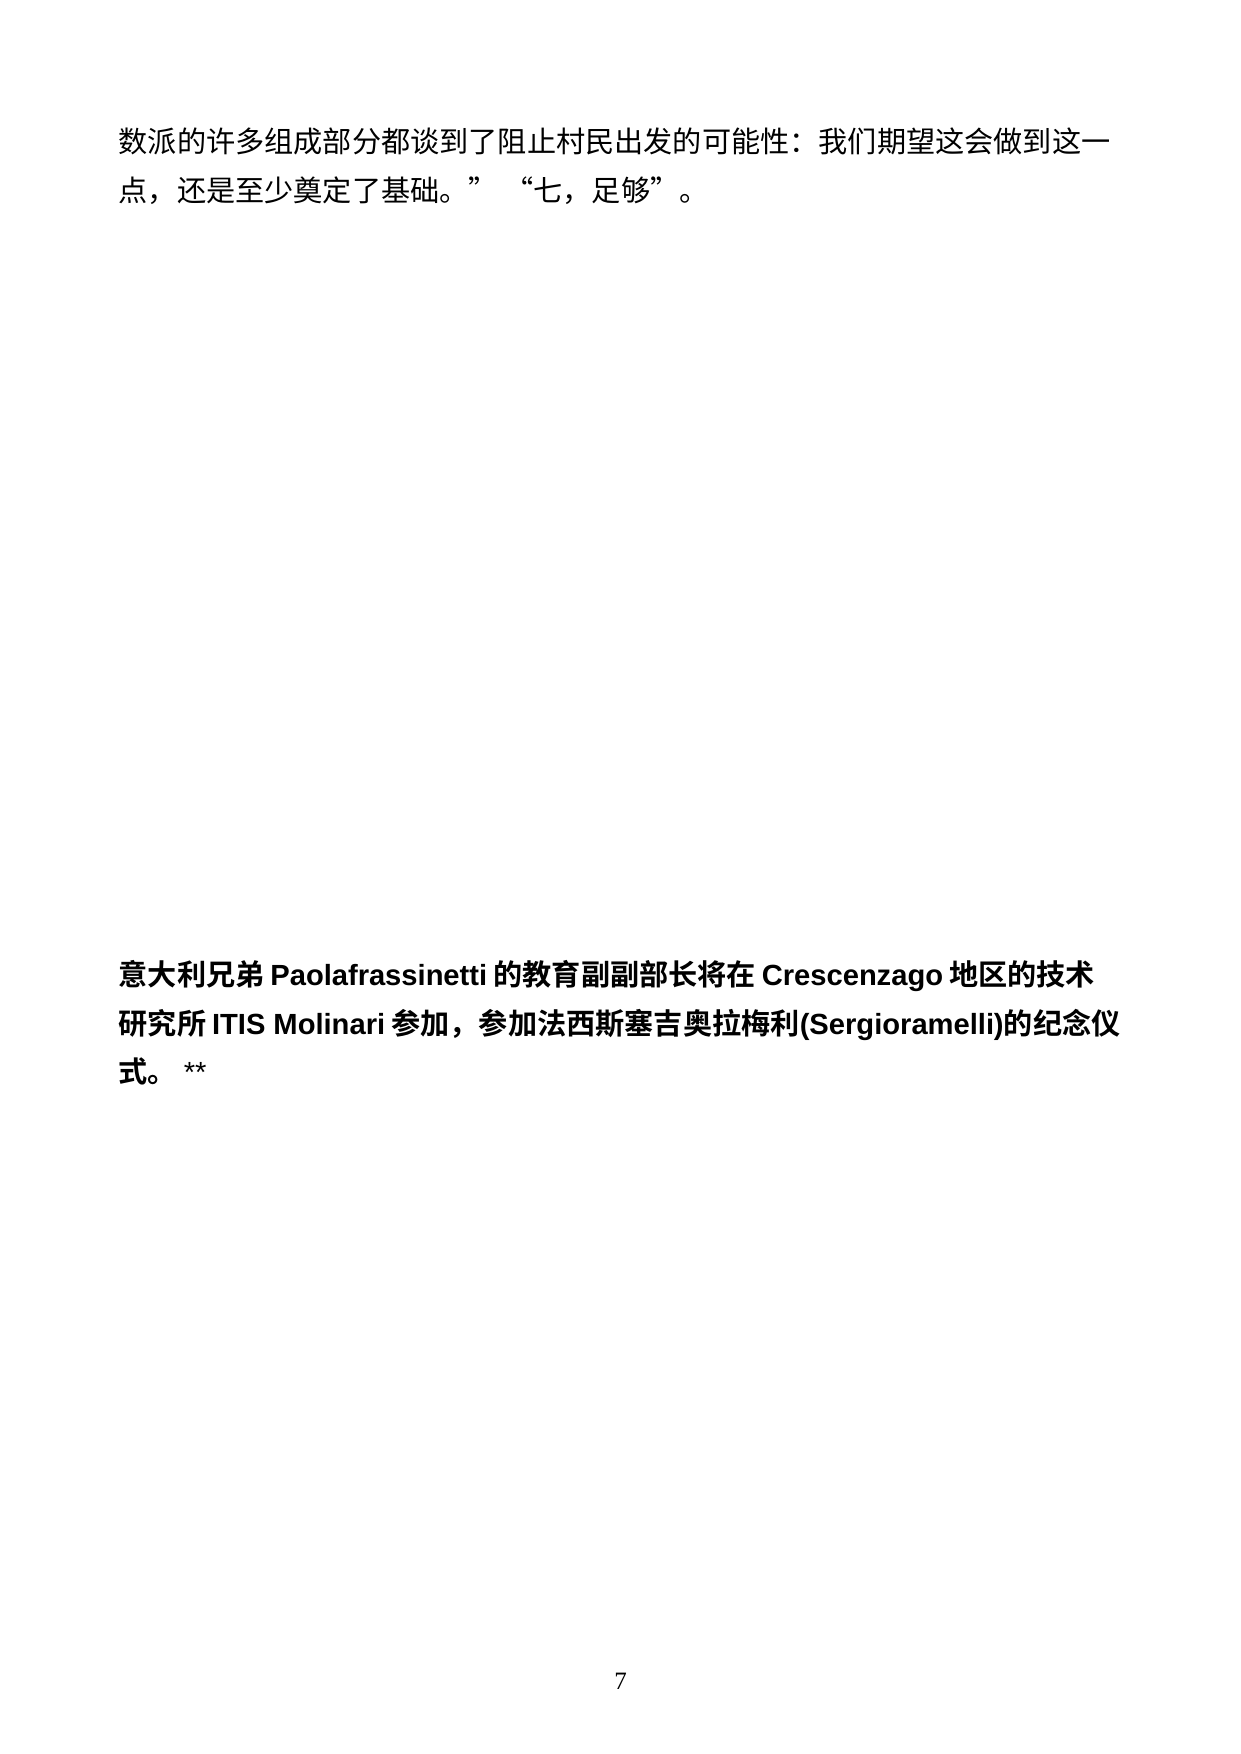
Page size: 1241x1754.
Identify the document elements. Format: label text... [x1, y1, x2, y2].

text 数派的许多组成部分都谈到了阻止村民出发的可能性：我们期望这会做到这一点，还是至少奠定了基础。” “七，足够”。 [118, 118, 1122, 209]
text 意大利兄弟Paolafrassinetti的教育副副部长将在Crescenzago地区的技术研究所ITIS Molinari参加，参加法西斯塞吉奥拉梅利(Sergioramelli)的纪念仪式。 ** [118, 952, 1122, 1091]
